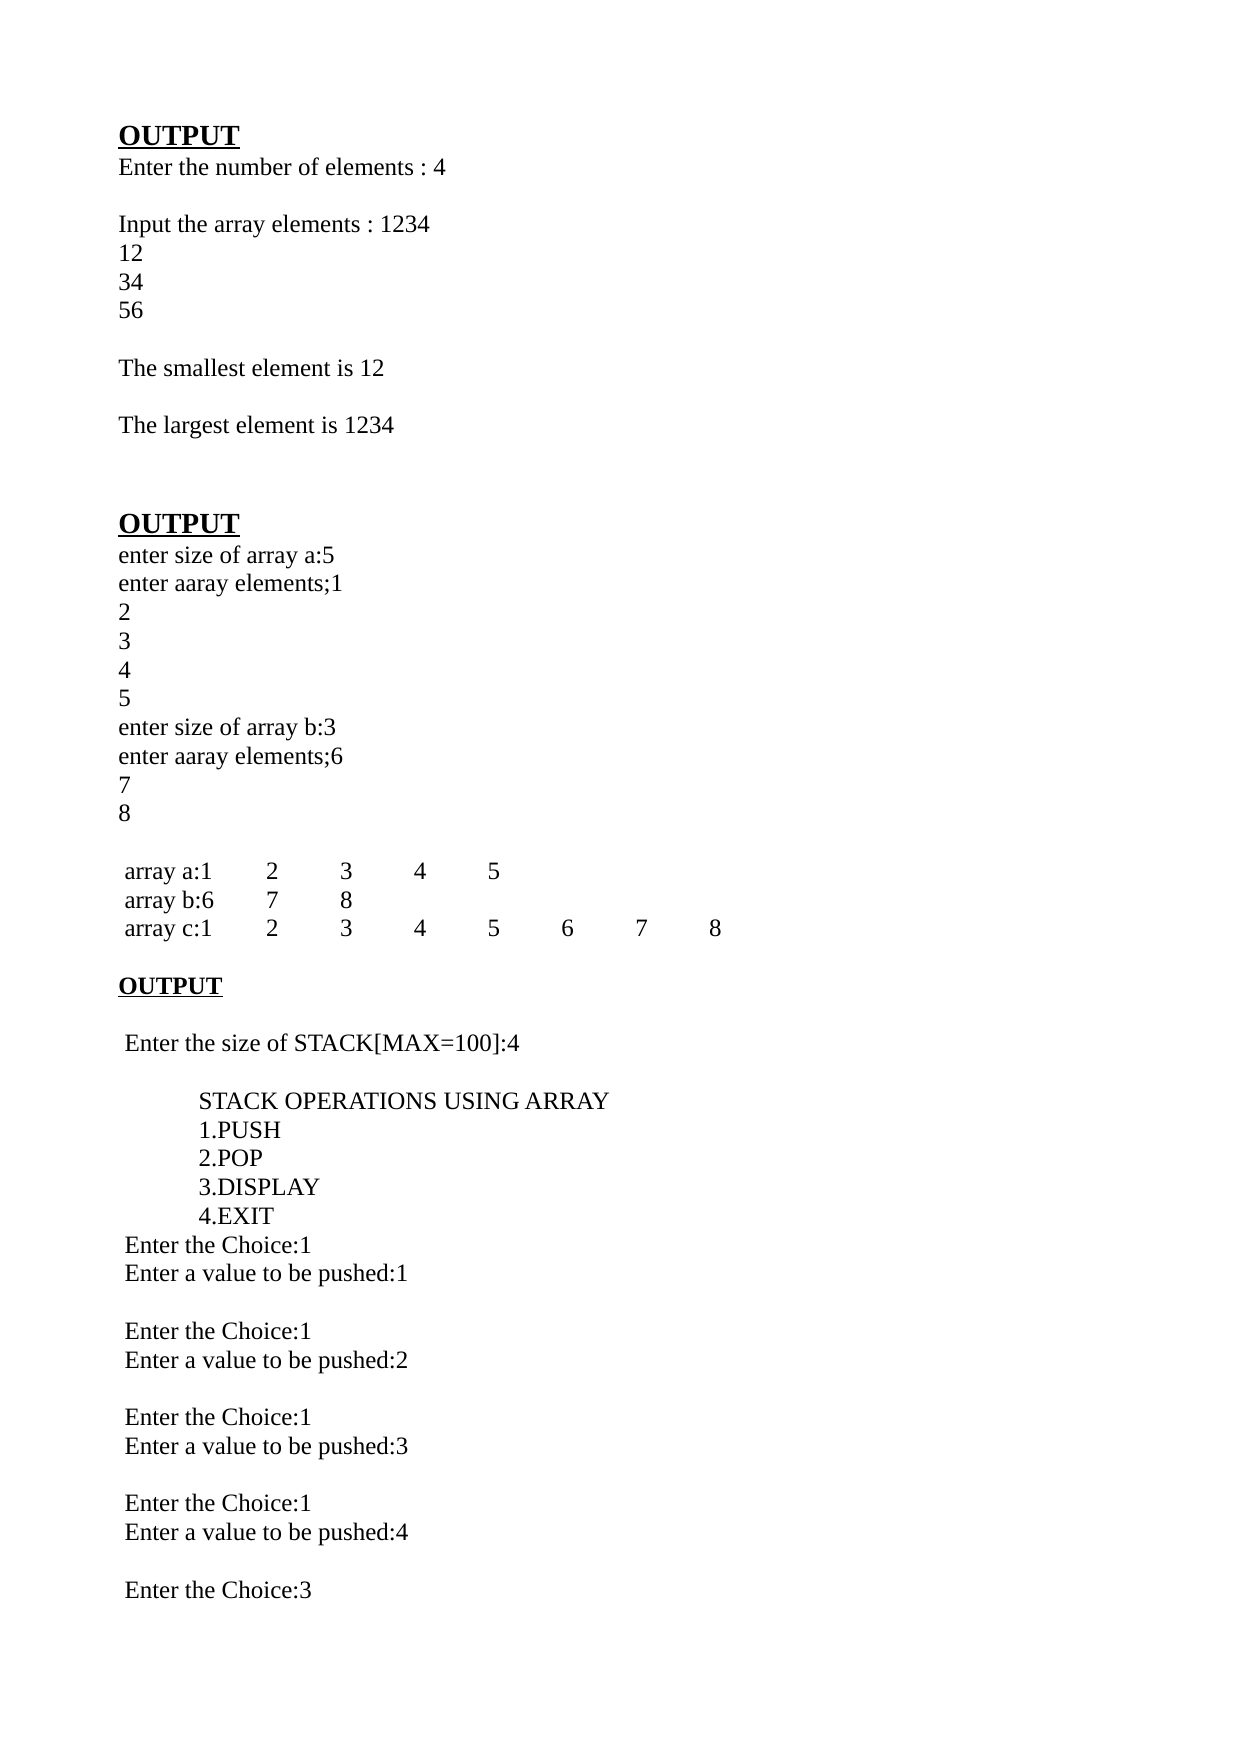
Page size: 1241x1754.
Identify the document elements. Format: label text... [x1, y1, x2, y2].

text Enter the Choice:3 [118, 1575, 1122, 1603]
text enter size of array a:5 [118, 540, 1122, 568]
text OUTPUT [118, 118, 1122, 152]
text array c:1 2 3 4 5 6 7 8 [118, 913, 1122, 942]
text OUTPUT [118, 506, 1122, 540]
text 8 [118, 798, 1122, 827]
text 5 [118, 683, 1122, 712]
text Enter the Choice:1 [118, 1316, 1122, 1345]
text 3.DISPLAY [118, 1172, 1122, 1201]
text 12 [118, 238, 1122, 267]
text 1.PUSH [118, 1115, 1122, 1143]
text Enter the size of STACK[MAX=100]:4 [118, 1028, 1122, 1057]
text The smallest element is 12 [118, 353, 1122, 382]
text array b:6 7 8 [118, 885, 1122, 913]
text enter aaray elements;1 [118, 568, 1122, 597]
text OUTPUT [118, 971, 1122, 1000]
text Enter the number of elements : 4 [118, 152, 1122, 180]
text 4.EXIT [118, 1201, 1122, 1230]
text 34 [118, 267, 1122, 295]
text 2 [118, 597, 1122, 626]
text Enter the Choice:1 [118, 1402, 1122, 1431]
text Enter a value to be pushed:1 [118, 1258, 1122, 1287]
text 2.POP [118, 1143, 1122, 1172]
text array a:1 2 3 4 5 [118, 856, 1122, 885]
text Enter the Choice:1 [118, 1488, 1122, 1517]
text 56 [118, 295, 1122, 324]
text Enter a value to be pushed:2 [118, 1345, 1122, 1373]
text 3 [118, 626, 1122, 655]
text enter size of array b:3 [118, 712, 1122, 741]
text Enter a value to be pushed:4 [118, 1517, 1122, 1546]
text Enter a value to be pushed:3 [118, 1431, 1122, 1460]
text Input the array elements : 1234 [118, 209, 1122, 238]
text Enter the Choice:1 [118, 1230, 1122, 1258]
text The largest element is 1234 [118, 410, 1122, 439]
text 4 [118, 655, 1122, 683]
text enter aaray elements;6 [118, 741, 1122, 770]
text 7 [118, 770, 1122, 798]
text STACK OPERATIONS USING ARRAY [118, 1086, 1122, 1115]
